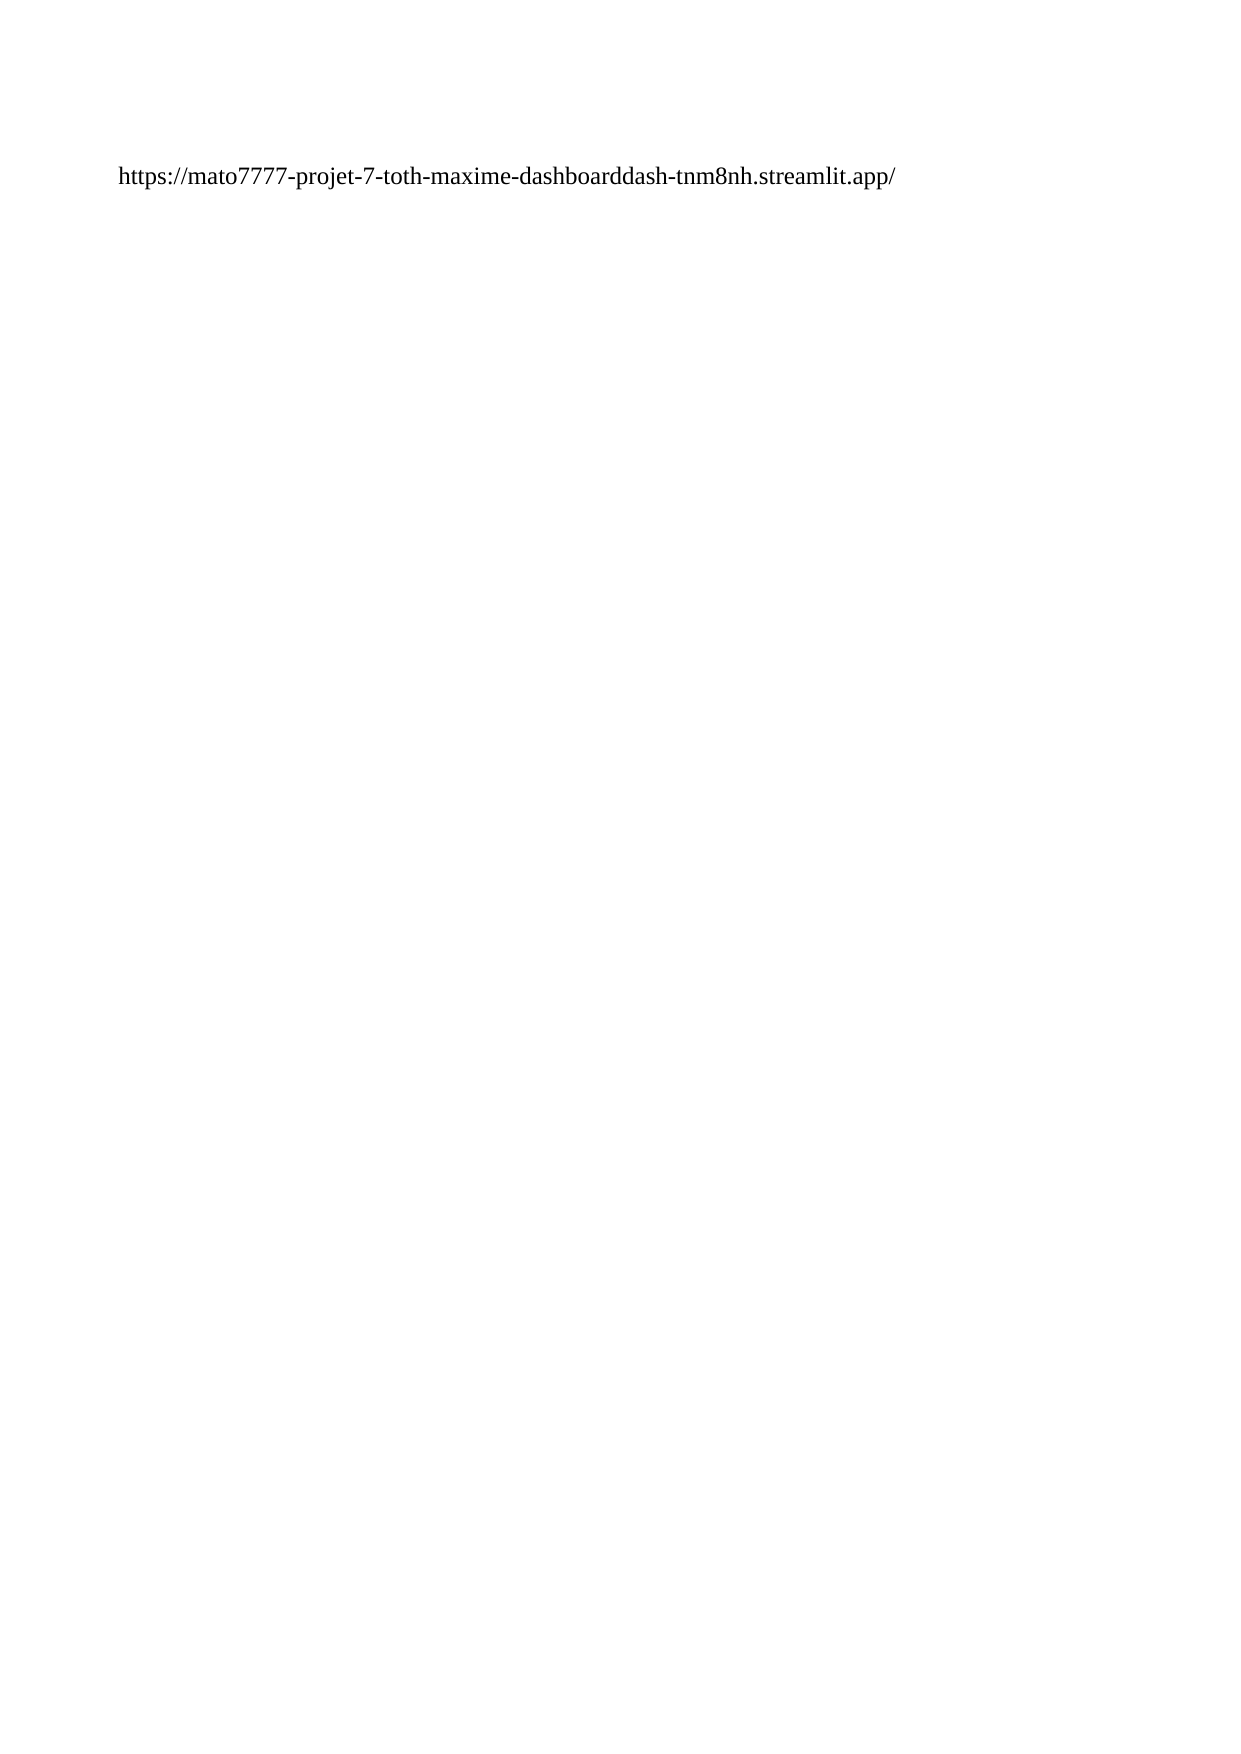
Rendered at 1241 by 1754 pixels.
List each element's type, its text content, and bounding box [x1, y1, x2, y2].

text https://mato7777-projet-7-toth-maxime-dashboarddash-tnm8nh.streamlit.app/ [118, 161, 1122, 189]
